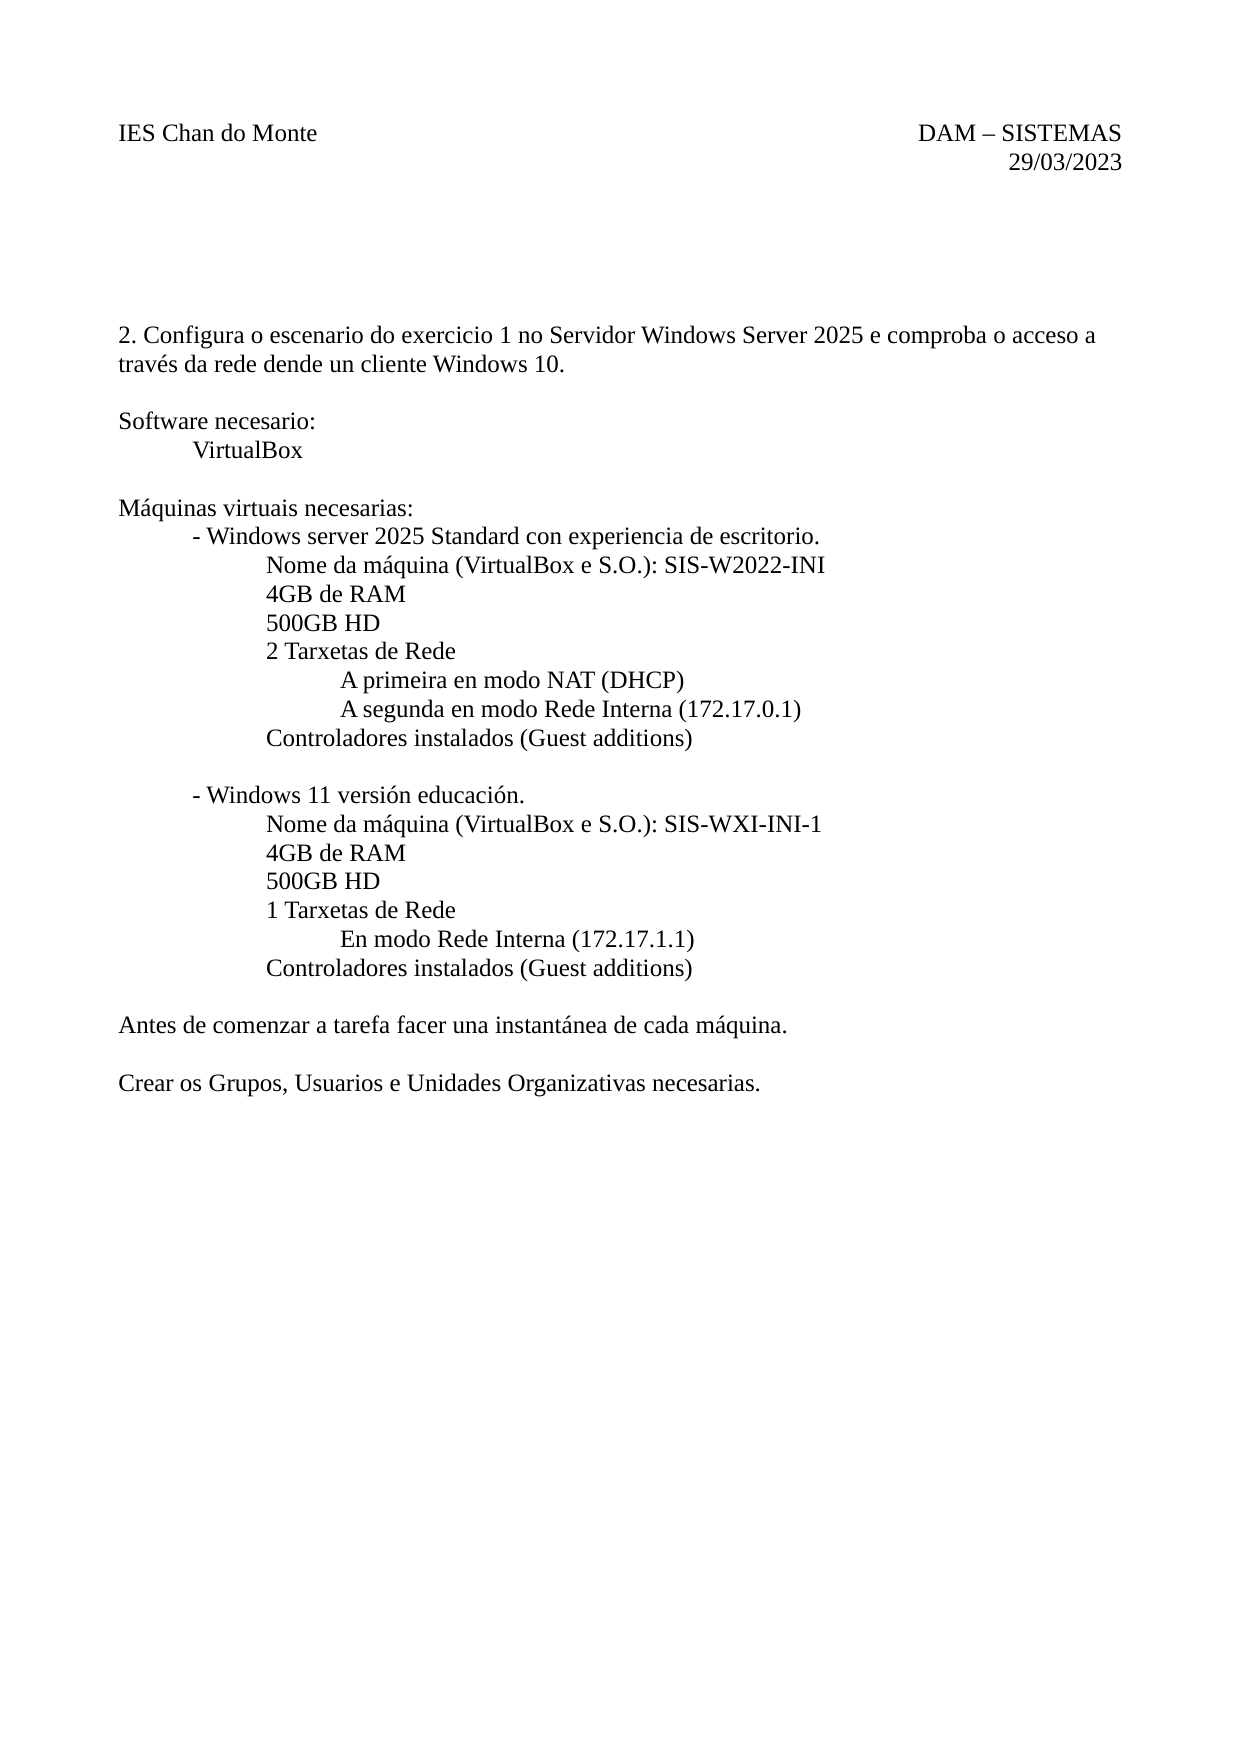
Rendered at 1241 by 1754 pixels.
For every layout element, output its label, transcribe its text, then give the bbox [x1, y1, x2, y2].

text Máquinas virtuais necesarias: [118, 493, 1122, 521]
text Antes de comenzar a tarefa facer una instantánea de cada máquina. [118, 1010, 1122, 1039]
text - Windows 11 versión educación. [192, 780, 1122, 809]
text VirtualBox [192, 435, 1122, 464]
text 500GB HD [266, 608, 1122, 636]
text En modo Rede Interna (172.17.1.1) [340, 924, 1122, 953]
text - Windows server 2025 Standard con experiencia de escritorio. [192, 521, 1122, 550]
text A segunda en modo Rede Interna (172.17.0.1) [340, 694, 1122, 723]
text 1 Tarxetas de Rede [266, 895, 1122, 924]
text 4GB de RAM [266, 579, 1122, 608]
text 2. Configura o escenario do exercicio 1 no Servidor Windows Server 2025 e comproba o acceso a través da rede dende un cliente Windows 10. [118, 320, 1122, 378]
text 4GB de RAM [266, 838, 1122, 866]
text Controladores instalados (Guest additions) [266, 723, 1122, 751]
text 2 Tarxetas de Rede [266, 636, 1122, 665]
text Software necesario: [118, 406, 1122, 435]
text 500GB HD [266, 866, 1122, 895]
text Nome da máquina (VirtualBox e S.O.): SIS-WXI-INI-1 [266, 809, 1122, 838]
text Controladores instalados (Guest additions) [266, 953, 1122, 981]
text A primeira en modo NAT (DHCP) [340, 665, 1122, 694]
text Crear os Grupos, Usuarios e Unidades Organizativas necesarias. [118, 1068, 1122, 1096]
text Nome da máquina (VirtualBox e S.O.): SIS-W2022-INI [266, 550, 1122, 579]
